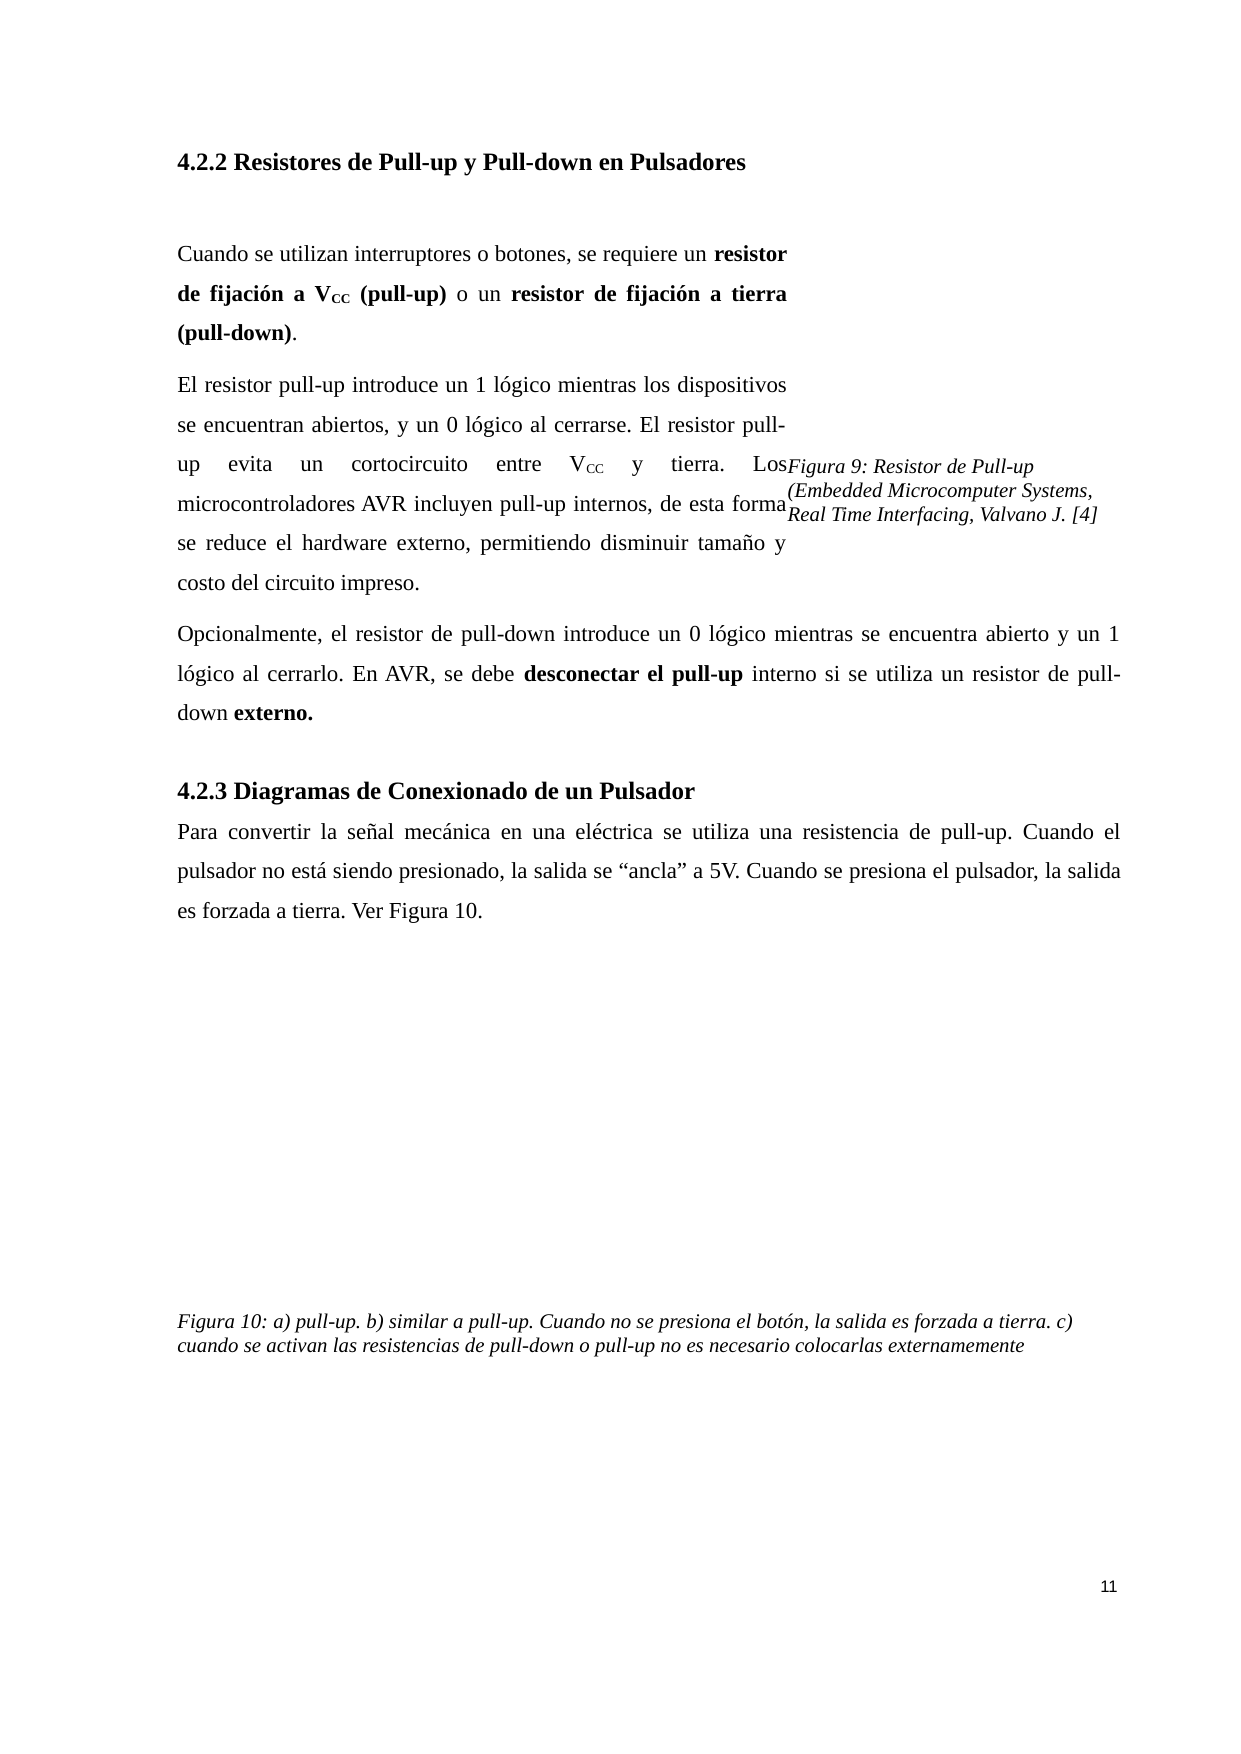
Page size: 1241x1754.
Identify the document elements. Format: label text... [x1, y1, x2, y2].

text Figura 10: a) pull-up. b) similar a pull-up. Cuando no se presiona el botón, la salida es forzada a tierra. c) cuando se activan las resistencias de pull-down o pull-up no es necesario colocarlas externamemente [177, 1309, 1122, 1357]
text Para convertir la señal mecánica en una eléctrica se utiliza una resistencia de pull-up. Cuando el pulsador no está siendo presionado, la salida se “ancla” a 5V. Cuando se presiona el pulsador, la salida es forzada a tierra. Ver Figura 10. [177, 818, 1122, 923]
subtitle 4.2.3 Diagramas de Conexionado de un Pulsador [177, 776, 1122, 805]
text [787, 526, 1125, 567]
text El resistor pull-up introduce un 1 lógico mientras los dispositivos se encuentran abiertos, y un 0 lógico al cerrarse. El resistor pull-up evita un cortocircuito entre VCC y tierra. Los microcontroladores AVR incluyen pull-up internos, de esta forma se reduce el hardware externo, permitiendo disminuir tamaño y costo del circuito impreso. [177, 371, 1122, 595]
subtitle 4.2.2 Resistores de Pull-up y Pull-down en Pulsadores [177, 147, 1122, 176]
text Figura 9: Resistor de Pull-up (Embedded Microcomputer Systems, Real Time Interfacing, Valvano J. [4] [787, 252, 1125, 526]
text Cuando se utilizan interruptores o botones, se requiere un resistor de fijación a VCC (pull-up) o un resistor de fijación a tierra (pull-down). [177, 239, 1125, 346]
text Opcionalmente, el resistor de pull-down introduce un 0 lógico mientras se encuentra abierto y un 1 lógico al cerrarlo. En AVR, se debe desconectar el pull-up interno si se utiliza un resistor de pull-down externo. [177, 621, 1122, 726]
